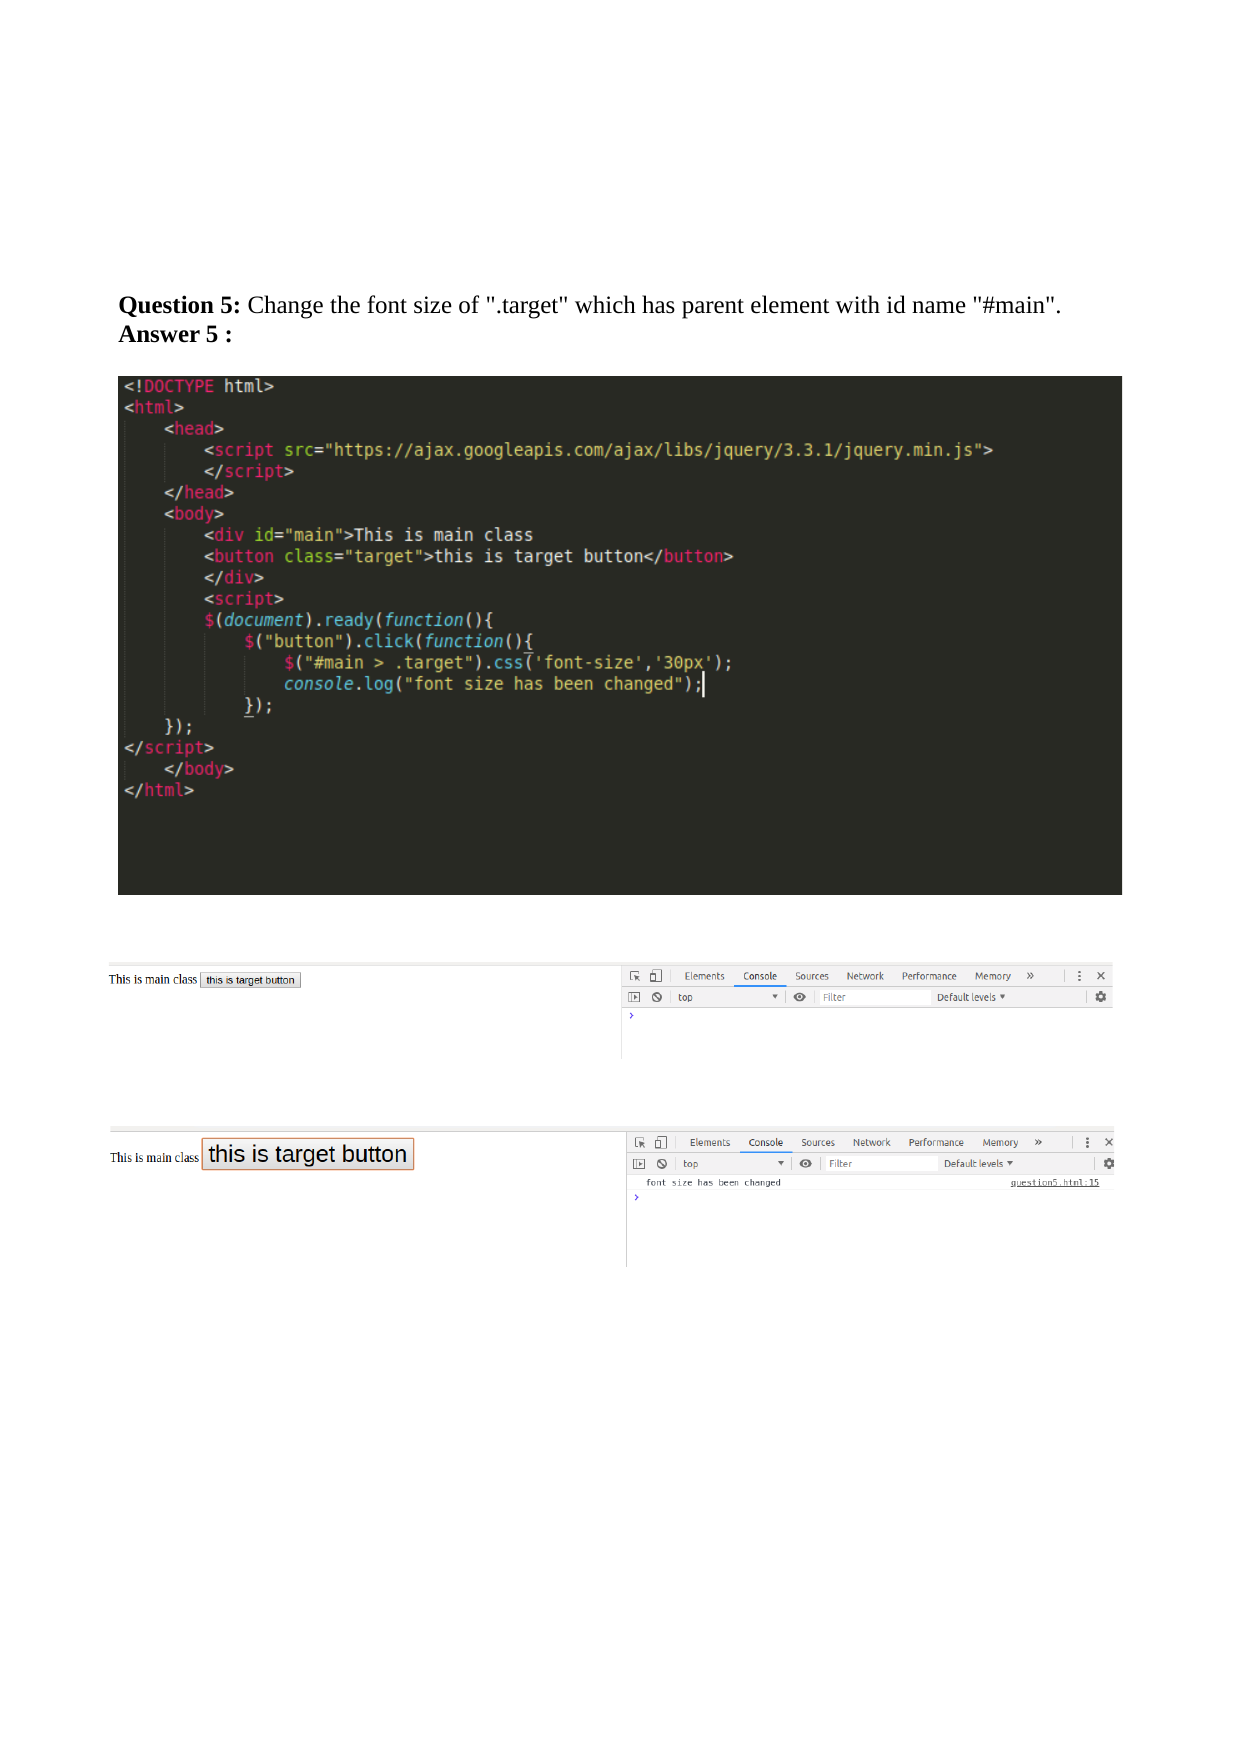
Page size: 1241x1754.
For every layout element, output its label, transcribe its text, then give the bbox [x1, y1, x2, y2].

picture [108, 962, 1113, 1059]
picture [110, 1126, 1115, 1267]
picture [118, 376, 1123, 895]
text Answer 5 : [118, 319, 1122, 348]
text Question 5: Change the font size of ".target" which has parent element with id name "#main". [118, 291, 1122, 319]
